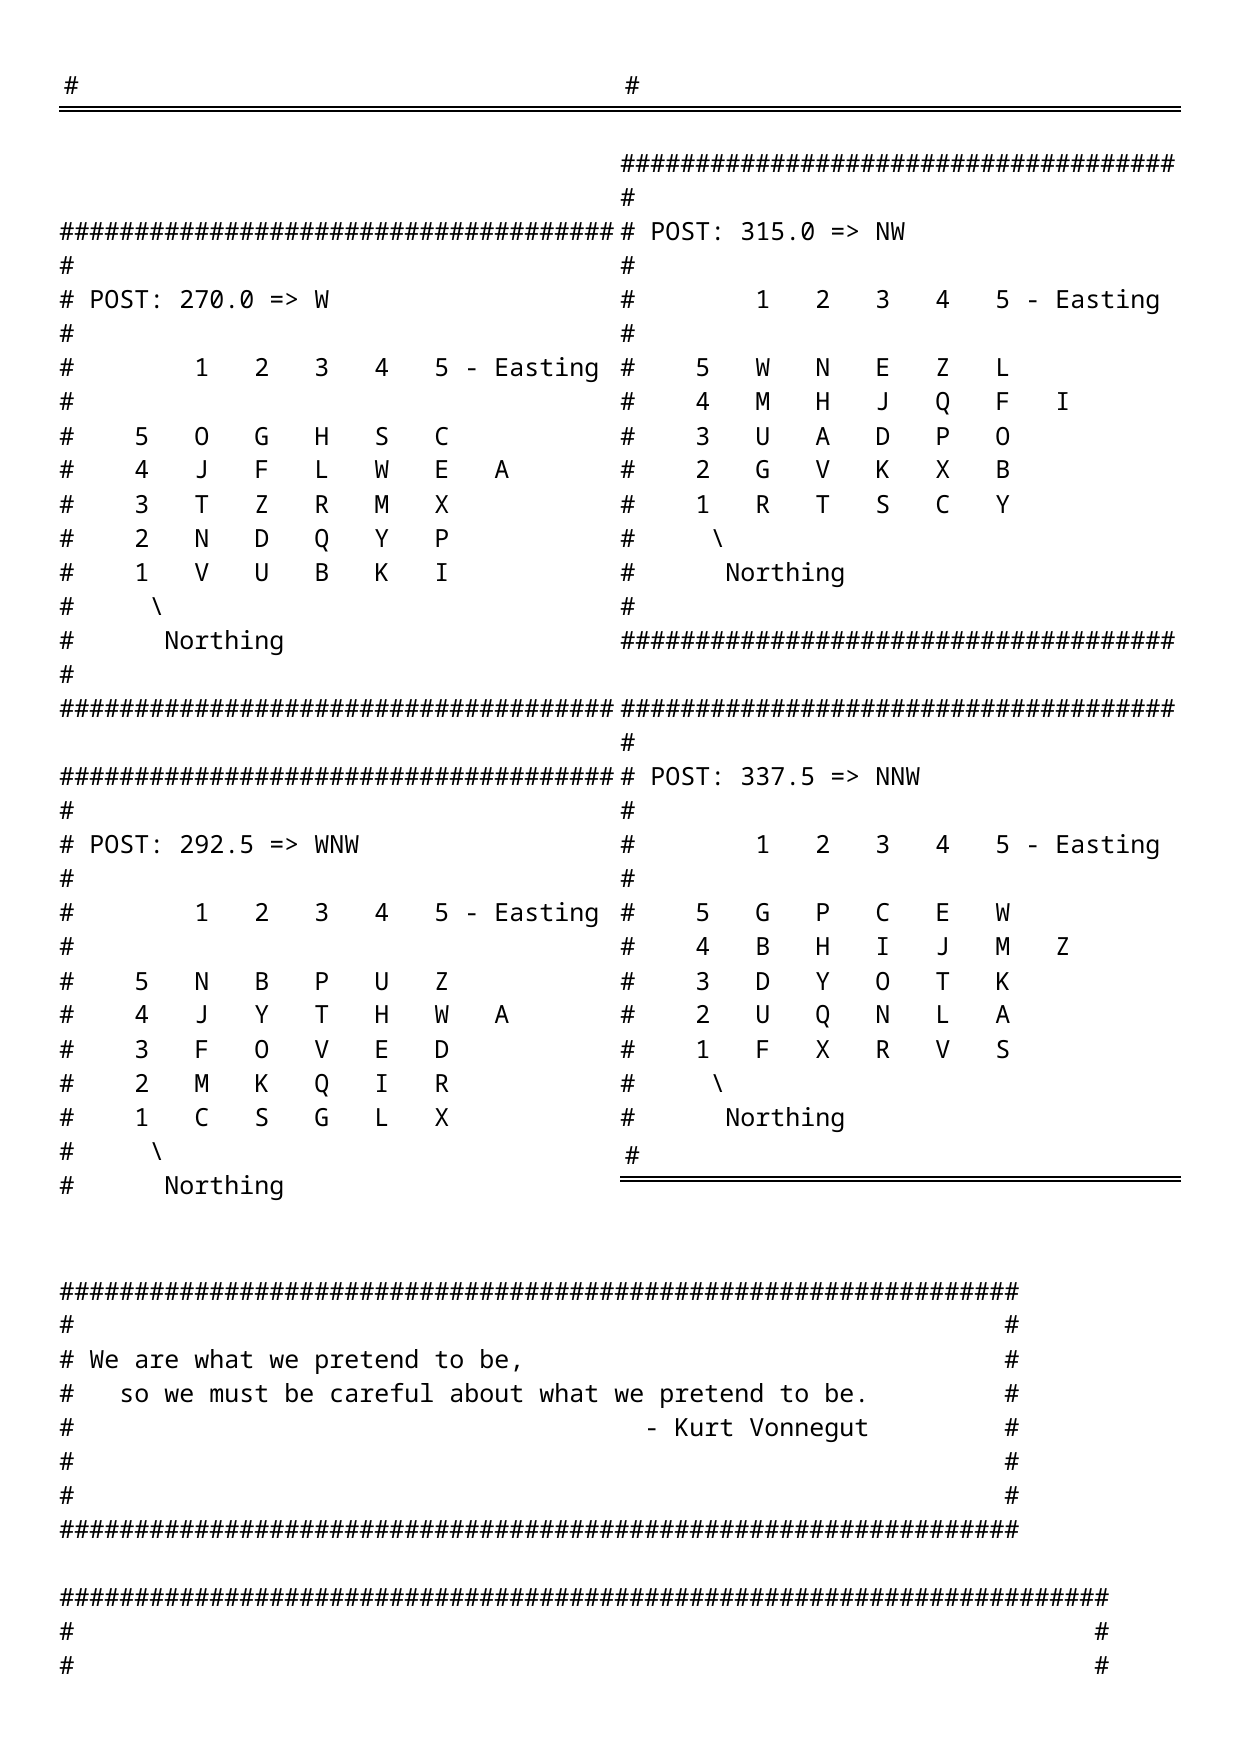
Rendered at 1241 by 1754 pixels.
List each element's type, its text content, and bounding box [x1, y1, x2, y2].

text # 2 U Q N L A [620, 997, 1181, 1031]
text # 4 J F L W E A [59, 452, 620, 486]
text # 5 O G H S C [59, 418, 620, 452]
text # POST: 337.5 => NNW [620, 759, 1181, 793]
text # 4 J Y T H W A [59, 997, 620, 1031]
text # 3 F O V E D [59, 1031, 620, 1065]
text # 2 G V K X B [620, 452, 1181, 486]
text ##################################### [59, 691, 620, 725]
text # [59, 793, 620, 827]
text # # [59, 1477, 1181, 1512]
text # 3 U A D P O [620, 418, 1181, 452]
text # # [59, 1443, 1181, 1477]
text # [620, 588, 1181, 622]
text # Northing [620, 1099, 1181, 1133]
text # # [59, 1614, 1181, 1648]
text # 3 D Y O T K [620, 963, 1181, 997]
text # Northing [59, 1167, 620, 1202]
text # so we must be careful about what we pretend to be. # [59, 1375, 1181, 1409]
text # [59, 384, 620, 418]
text ##################################### [620, 691, 1181, 725]
text ##################################### [59, 759, 620, 793]
text # [620, 316, 1181, 350]
text # 1 2 3 4 5 - Easting [620, 282, 1181, 316]
text ###################################################################### [59, 1580, 1181, 1614]
text ##################################### [620, 146, 1181, 180]
text # 1 2 3 4 5 - Easting [59, 350, 620, 384]
text # [620, 248, 1181, 282]
text ##################################### [59, 214, 620, 248]
text # 2 M K Q I R [59, 1065, 620, 1099]
text # [59, 248, 620, 282]
text # 4 M H J Q F I [620, 384, 1181, 418]
text # POST: 270.0 => W [59, 282, 620, 316]
text # \ [59, 588, 620, 622]
text # [620, 793, 1181, 827]
text # 2 N D Q Y P [59, 520, 620, 554]
text # # [59, 1648, 1181, 1682]
text ################################################################ [59, 1512, 1181, 1546]
text # 1 R T S C Y [620, 486, 1181, 520]
text ##################################### [620, 622, 1181, 657]
text # 4 B H I J M Z [620, 929, 1181, 963]
text # - Kurt Vonnegut # [59, 1409, 1181, 1443]
text ################################################################ [59, 1273, 1181, 1307]
text # We are what we pretend to be, # [59, 1341, 1181, 1375]
text # \ [59, 1133, 620, 1167]
text # 1 2 3 4 5 - Easting [59, 895, 620, 929]
text # \ [620, 520, 1181, 554]
text # POST: 292.5 => WNW [59, 827, 620, 861]
text # [620, 180, 1181, 214]
text # 1 F X R V S [620, 1031, 1181, 1065]
text # 1 V U B K I [59, 554, 620, 588]
text # 1 C S G L X [59, 1099, 620, 1133]
text # [620, 725, 1181, 759]
text # [620, 63, 1181, 106]
text # [59, 929, 620, 963]
text # [620, 861, 1181, 895]
text # Northing [59, 622, 620, 657]
text # [620, 1133, 1181, 1176]
text # [59, 63, 620, 106]
text # 1 2 3 4 5 - Easting [620, 827, 1181, 861]
text # 5 G P C E W [620, 895, 1181, 929]
text # 5 W N E Z L [620, 350, 1181, 384]
text # 3 T Z R M X [59, 486, 620, 520]
text # [59, 316, 620, 350]
text # # [59, 1307, 1181, 1341]
text # [59, 861, 620, 895]
text # POST: 315.0 => NW [620, 214, 1181, 248]
text # 5 N B P U Z [59, 963, 620, 997]
text # Northing [620, 554, 1181, 588]
text # [59, 657, 620, 691]
text # \ [620, 1065, 1181, 1099]
